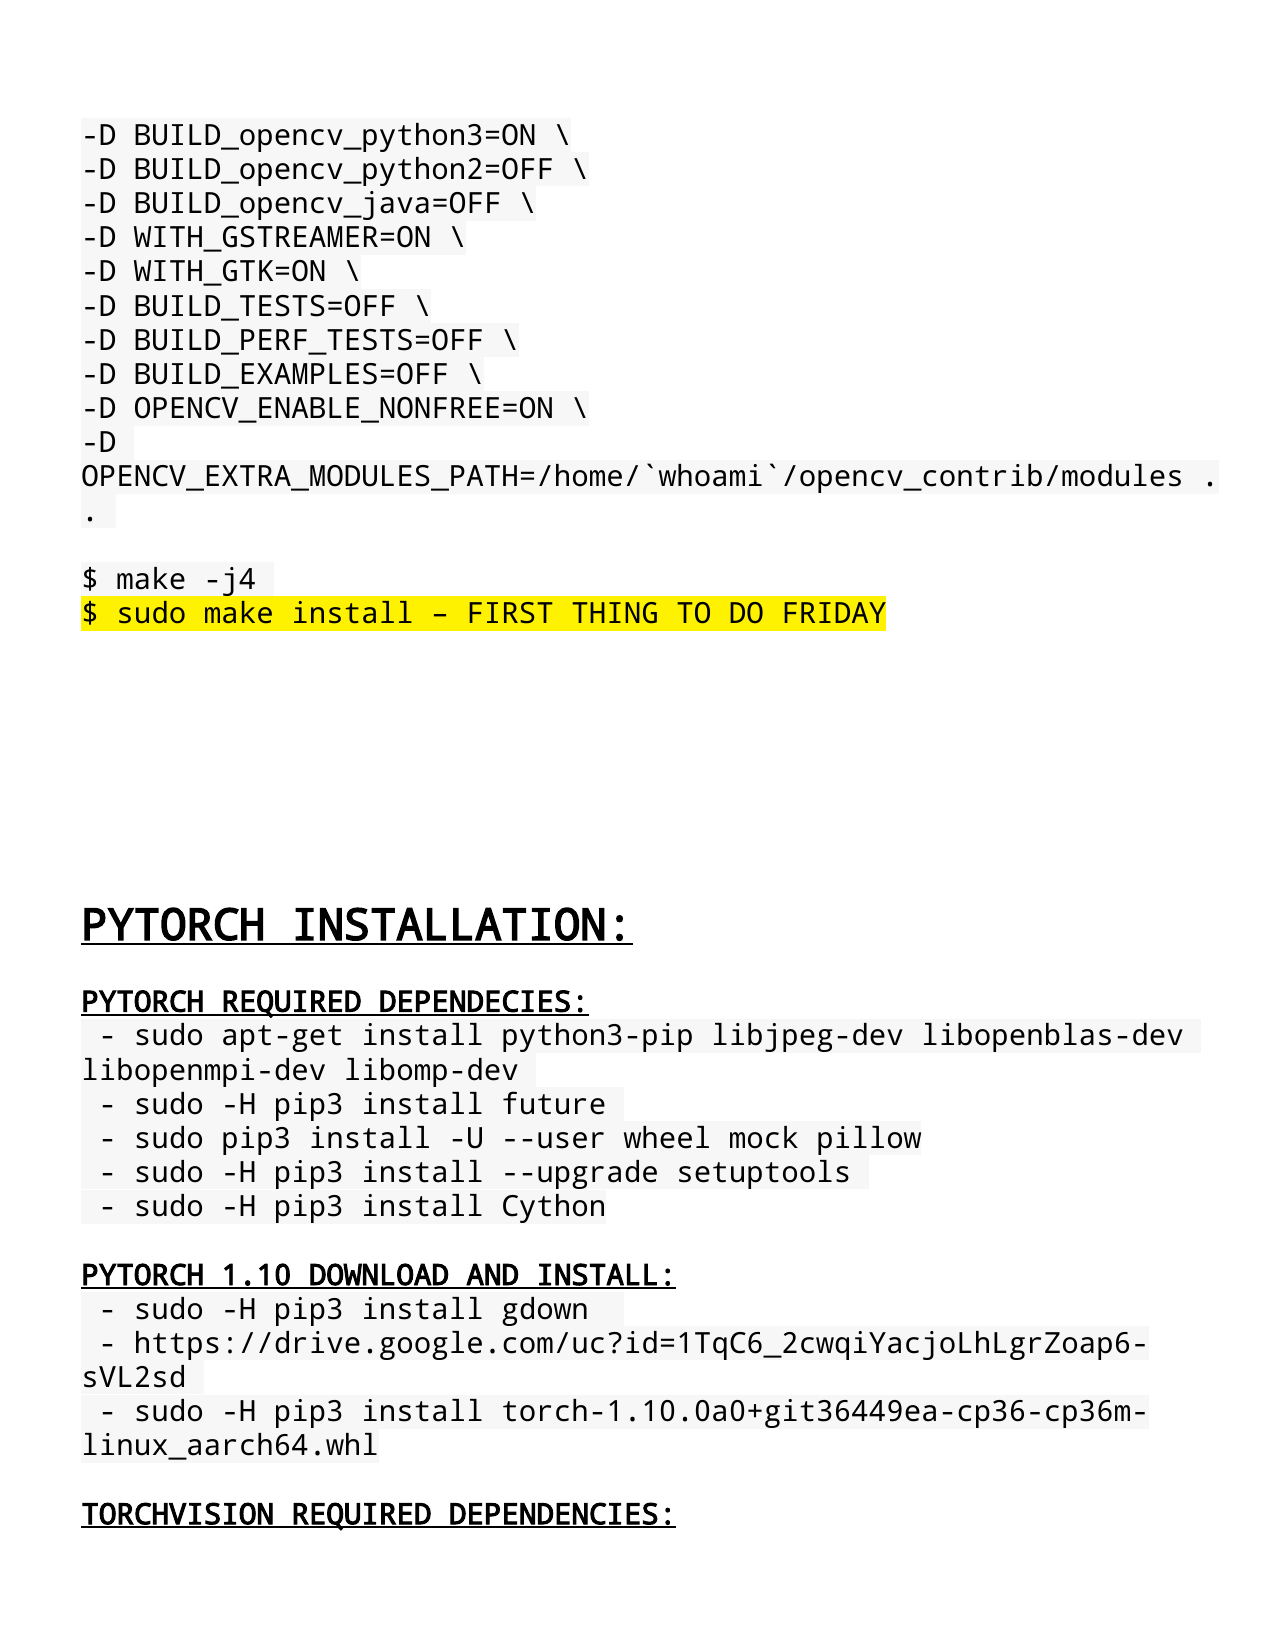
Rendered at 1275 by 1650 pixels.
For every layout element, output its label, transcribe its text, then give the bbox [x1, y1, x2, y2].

text - sudo -H pip3 install torch-1.10.0a0+git36449ea-cp36-cp36m-linux_aarch64.whl [81, 1394, 1234, 1463]
text - sudo -H pip3 install future [81, 1087, 1234, 1121]
text - sudo -H pip3 install gdown [81, 1292, 1234, 1326]
text PYTORCH INSTALLATION: [81, 899, 1234, 950]
text - sudo apt-get install python3-pip libjpeg-dev libopenblas-dev libopenmpi-dev libomp-dev [81, 1019, 1234, 1087]
text -D OPENCV_ENABLE_NONFREE=ON \ [81, 391, 1234, 426]
text TORCHVISION REQUIRED DEPENDENCIES: [81, 1497, 1234, 1531]
text -D WITH_GTK=ON \ [81, 255, 1234, 289]
text -D BUILD_opencv_python3=ON \ [81, 118, 1234, 152]
text -D OPENCV_EXTRA_MODULES_PATH=/home/`whoami`/opencv_contrib/modules .. [81, 426, 1234, 528]
text -D WITH_GSTREAMER=ON \ [81, 221, 1234, 255]
text - sudo -H pip3 install Cython [81, 1189, 1234, 1224]
text - https://drive.google.com/uc?id=1TqC6_2cwqiYacjoLhLgrZoap6-sVL2sd [81, 1326, 1234, 1394]
text - sudo -H pip3 install --upgrade setuptools [81, 1155, 1234, 1189]
text -D BUILD_TESTS=OFF \ [81, 289, 1234, 323]
text $ make -j4 [81, 562, 1234, 596]
text - sudo pip3 install -U --user wheel mock pillow [81, 1121, 1234, 1155]
text -D BUILD_opencv_python2=OFF \ [81, 152, 1234, 186]
text -D BUILD_opencv_java=OFF \ [81, 186, 1234, 221]
text $ sudo make install – FIRST THING TO DO FRIDAY [81, 596, 1234, 631]
text PYTORCH REQUIRED DEPENDECIES: [81, 984, 1234, 1019]
text -D BUILD_PERF_TESTS=OFF \ [81, 323, 1234, 357]
text -D BUILD_EXAMPLES=OFF \ [81, 357, 1234, 391]
text PYTORCH 1.10 DOWNLOAD AND INSTALL: [81, 1258, 1234, 1292]
